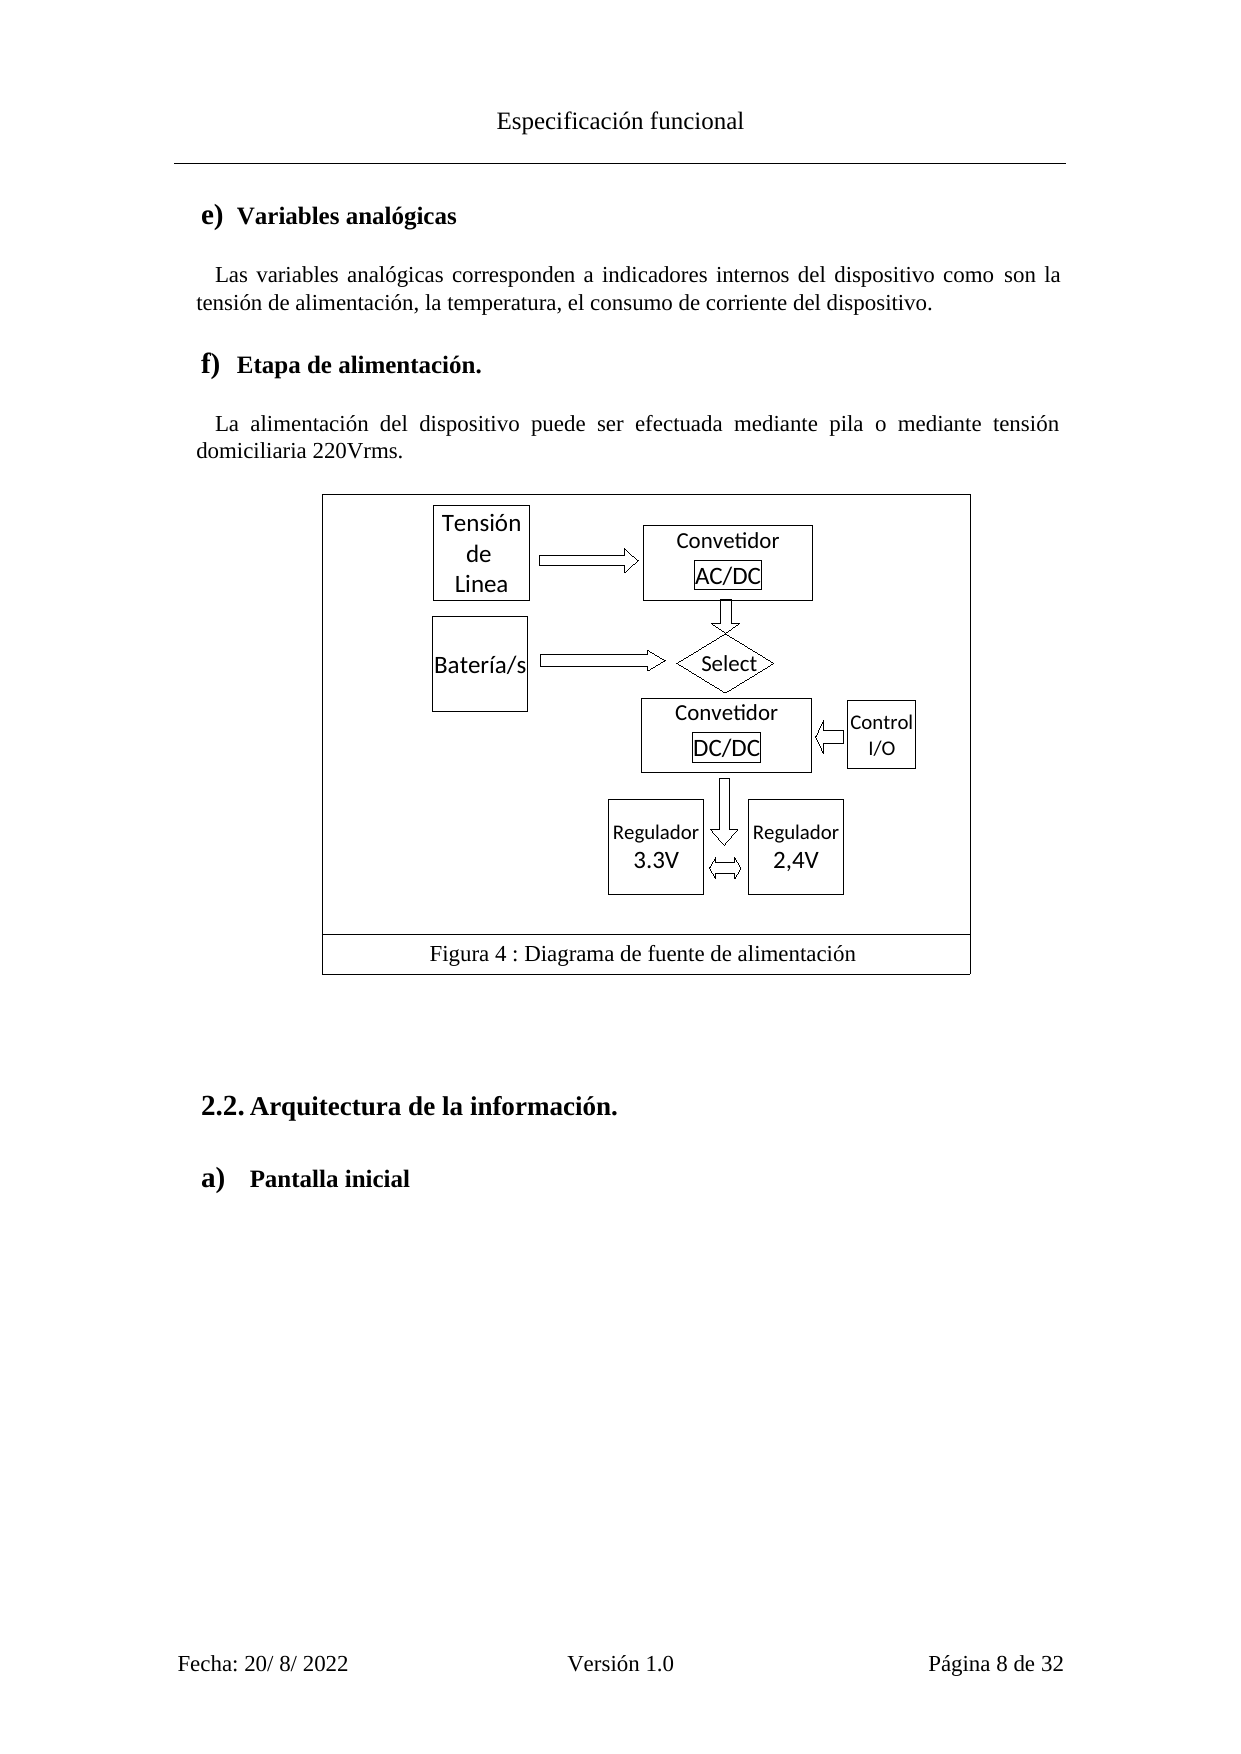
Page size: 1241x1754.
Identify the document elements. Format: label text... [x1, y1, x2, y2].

text Las variables analógicas corresponden a indicadores internos del dispositivo como son la tensión de alimentación, la temperatura, el consumo de corriente del dispositivo. [196, 262, 1061, 315]
subtitle Arquitectura de la información. [201, 1088, 1064, 1122]
table_header [323, 495, 970, 934]
list Etapa de alimentación. [201, 346, 1064, 379]
table_cell Figura 4 : Diagrama de fuente de alimentación [323, 935, 970, 974]
text La alimentación del dispositivo puede ser efectuada mediante pila o mediante tensión domiciliaria 220Vrms. [196, 410, 1061, 464]
list Pantalla inicial [201, 1160, 1064, 1193]
list Variables analógicas [201, 197, 1064, 231]
